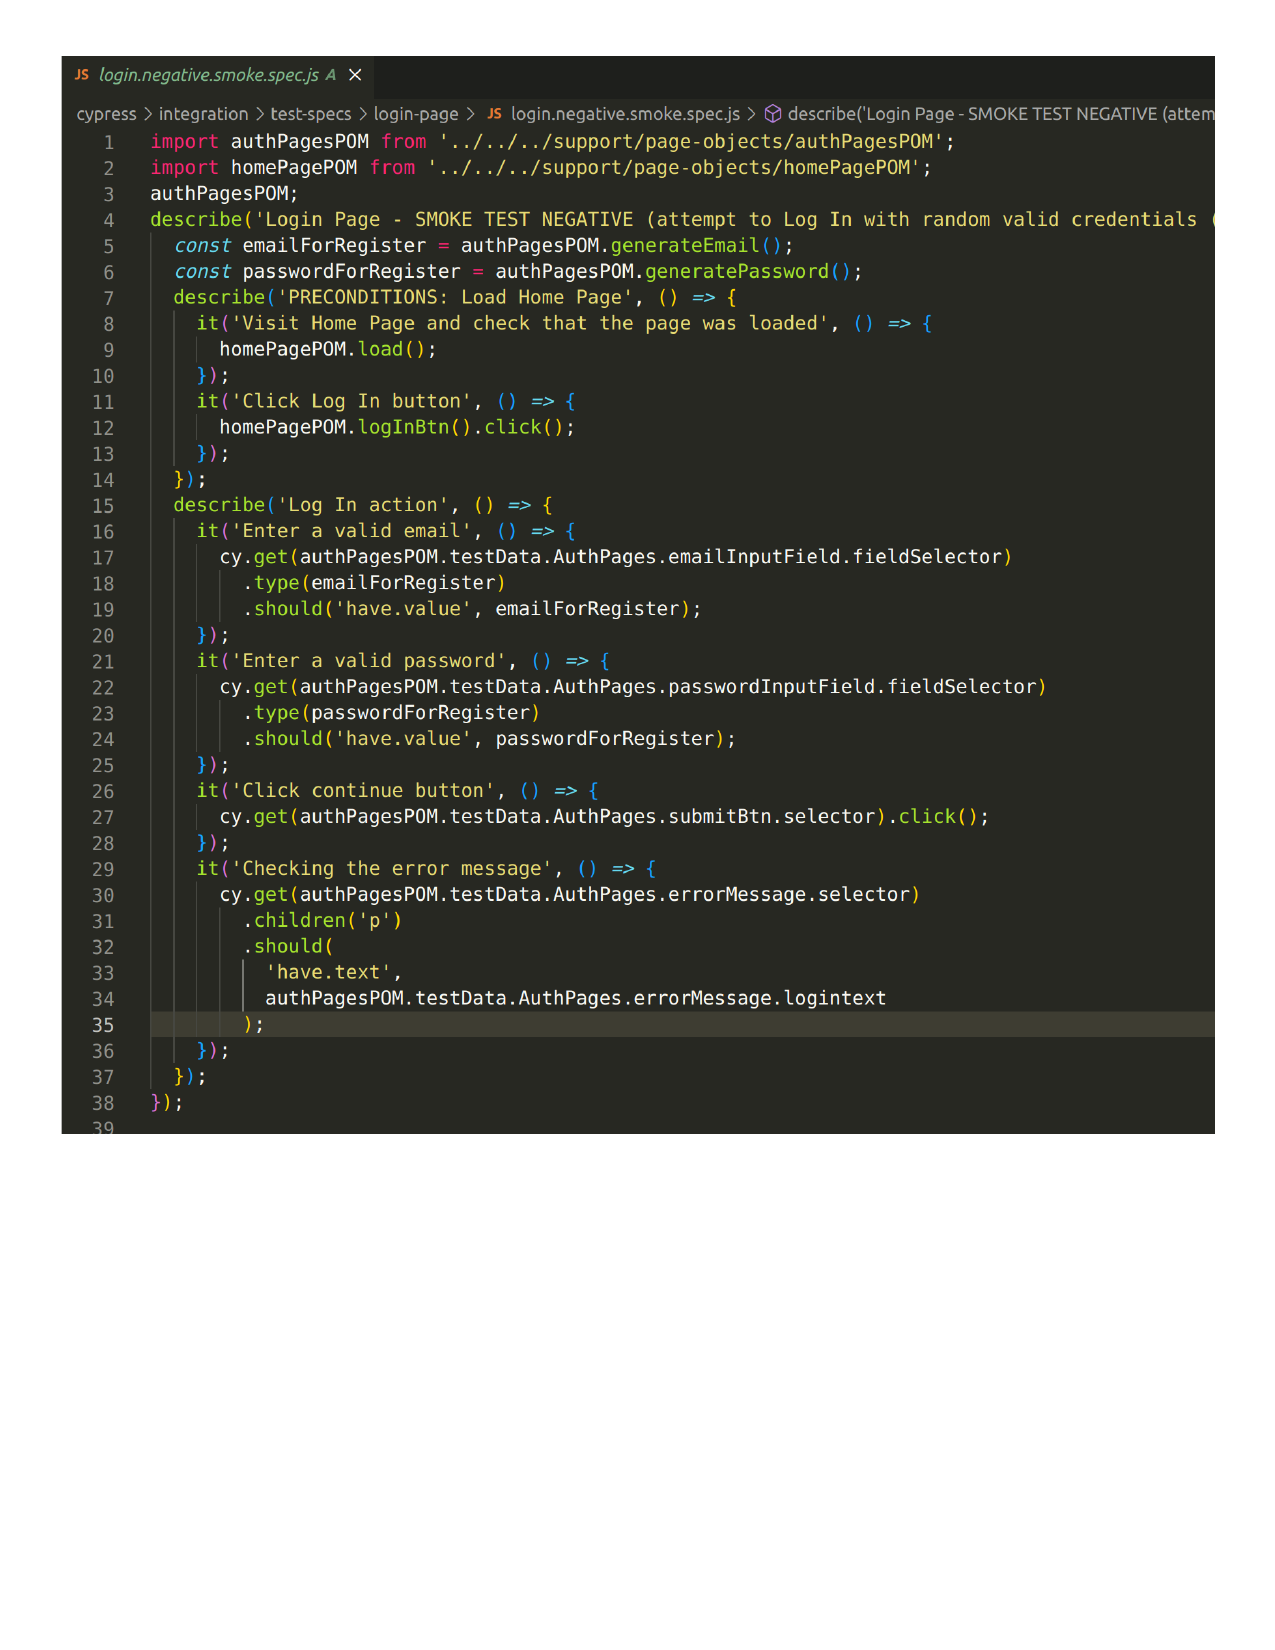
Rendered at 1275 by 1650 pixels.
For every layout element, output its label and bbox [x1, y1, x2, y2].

picture [61, 56, 1215, 1134]
